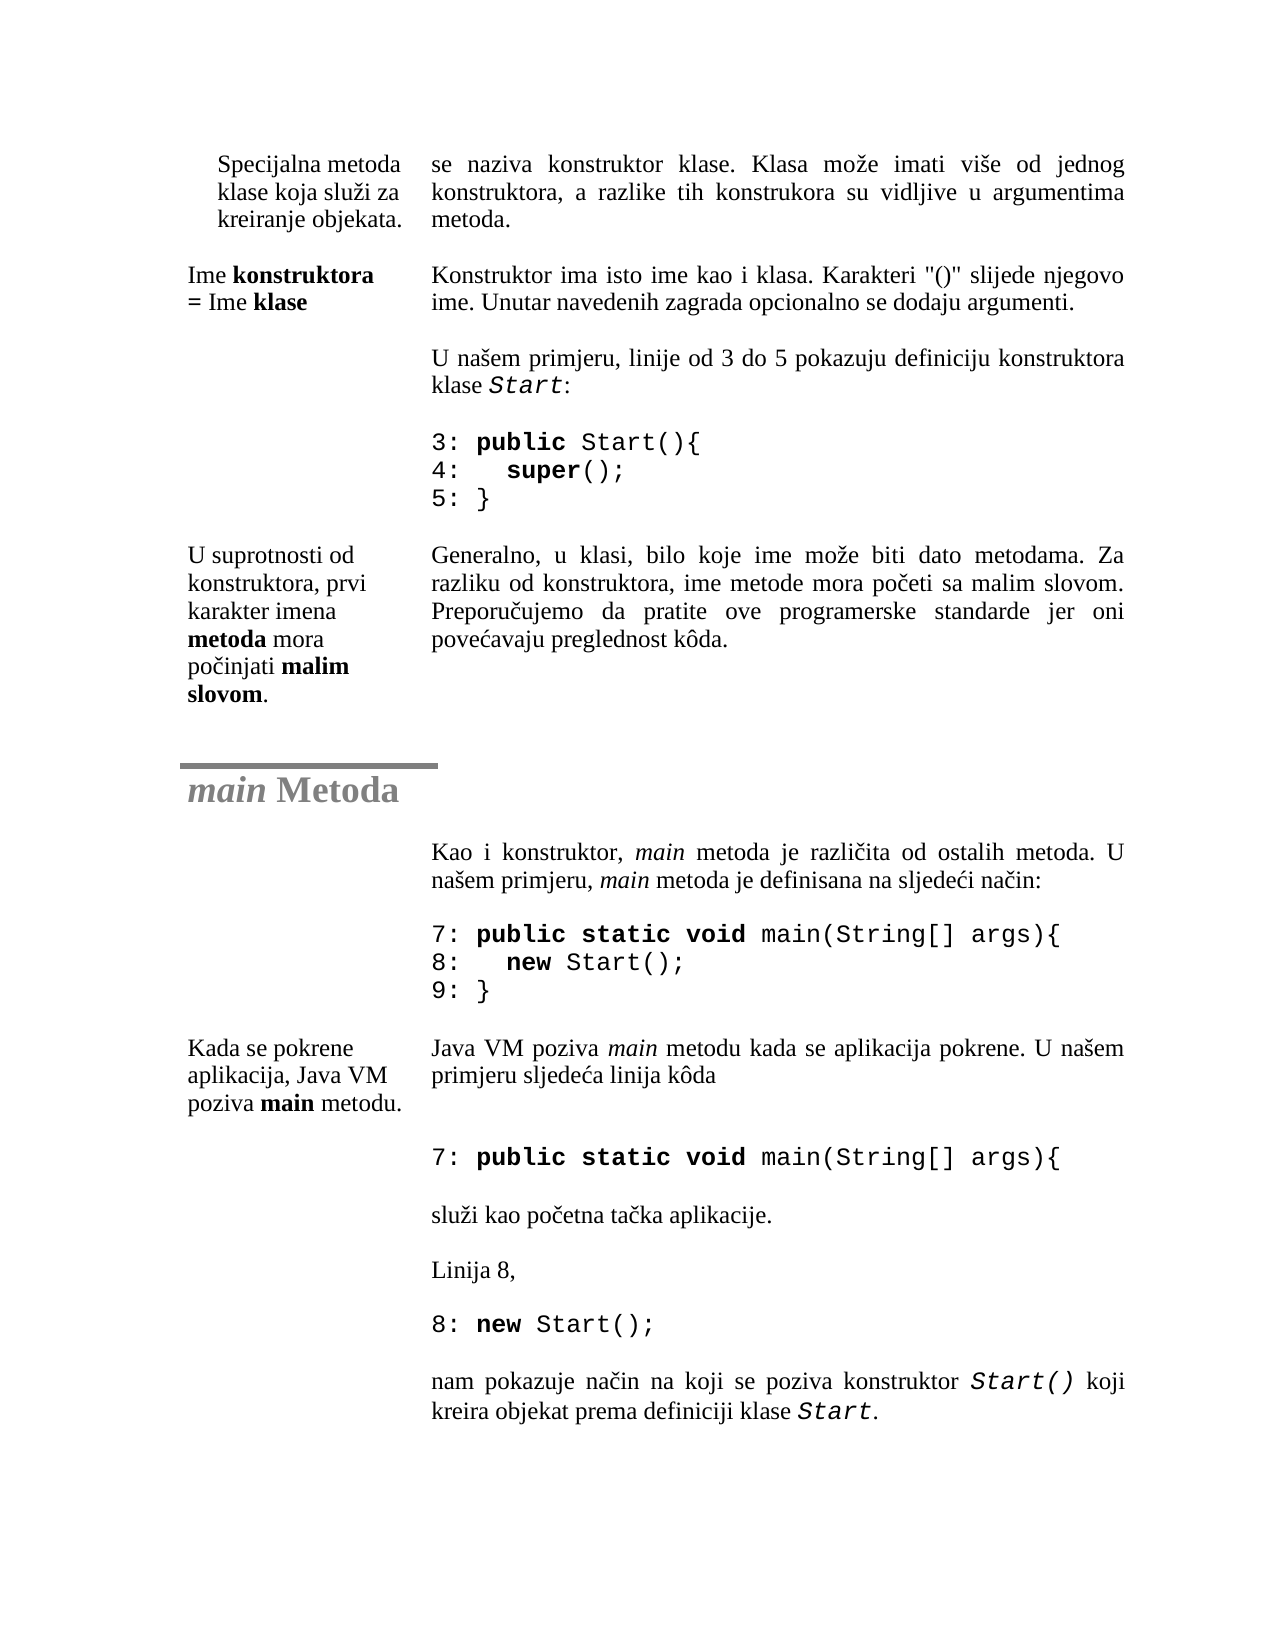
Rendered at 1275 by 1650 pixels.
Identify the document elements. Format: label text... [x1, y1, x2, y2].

table_header 7: public static void main(String[] args){ [424, 1145, 1132, 1173]
table_header Ime konstruktora = Ime klase [180, 261, 424, 316]
table_header [180, 429, 424, 514]
table_header 8: new Start(); [424, 1312, 1132, 1340]
table_header [180, 763, 438, 769]
table_header U suprotnosti od konstruktora, prvi karakter imena metoda mora počinjati malim slovom. [180, 542, 424, 708]
table_header Kao i konstruktor, main metoda je različita od ostalih metoda. U našem primjeru, main metoda je definisana na sljedeći način: [424, 839, 1132, 894]
table_header 7: public static void main(String[] args){ 8: new Start(); 9: } [424, 922, 1132, 1006]
table_header [180, 344, 424, 401]
table_header Konstruktor ima isto ime kao i klasa. Karakteri "()" slijede njegovo ime. Unutar navedenih zagrada opcionalno se dodaju argumenti. [424, 261, 1132, 316]
table_header Specijalna metoda klase koja služi za kreiranje objekata. [180, 150, 424, 233]
table_header Generalno, u klasi, bilo koje ime može biti dato metodama. Za razliku od konstruktora, ime metode mora početi sa malim slovom. Preporučujemo da pratite ove programerske standarde jer oni povećavaju preglednost kôda. [424, 542, 1132, 708]
subtitle main Metoda [187, 769, 1087, 811]
table_header Linija 8, [424, 1256, 1132, 1284]
table_header Java VM poziva main metodu kada se aplikacija pokrene. U našem primjeru sljedeća linija kôda [424, 1034, 1132, 1117]
table_header služi kao početna tačka aplikacije. [424, 1201, 1132, 1228]
table_header [180, 1145, 424, 1173]
table_header U našem primjeru, linije od 3 do 5 pokazuju definiciju konstruktora klase Start: [424, 344, 1132, 401]
table_header [180, 1368, 424, 1427]
table_header [180, 1256, 424, 1284]
table_header [180, 1312, 424, 1340]
table_header 3: public Start(){ 4: super(); 5: } [424, 429, 1132, 514]
table_header Kada se pokrene aplikacija, Java VM poziva main metodu. [180, 1034, 424, 1117]
table_header [180, 1201, 424, 1228]
table_header [180, 922, 424, 1006]
table_header se naziva konstruktor klase. Klasa može imati više od jednog konstruktora, a razlike tih konstrukora su vidljive u argumentima metoda. [424, 150, 1132, 233]
table_header [180, 839, 424, 894]
table_header nam pokazuje način na koji se poziva konstruktor Start() koji kreira objekat prema definiciji klase Start. [424, 1368, 1132, 1427]
